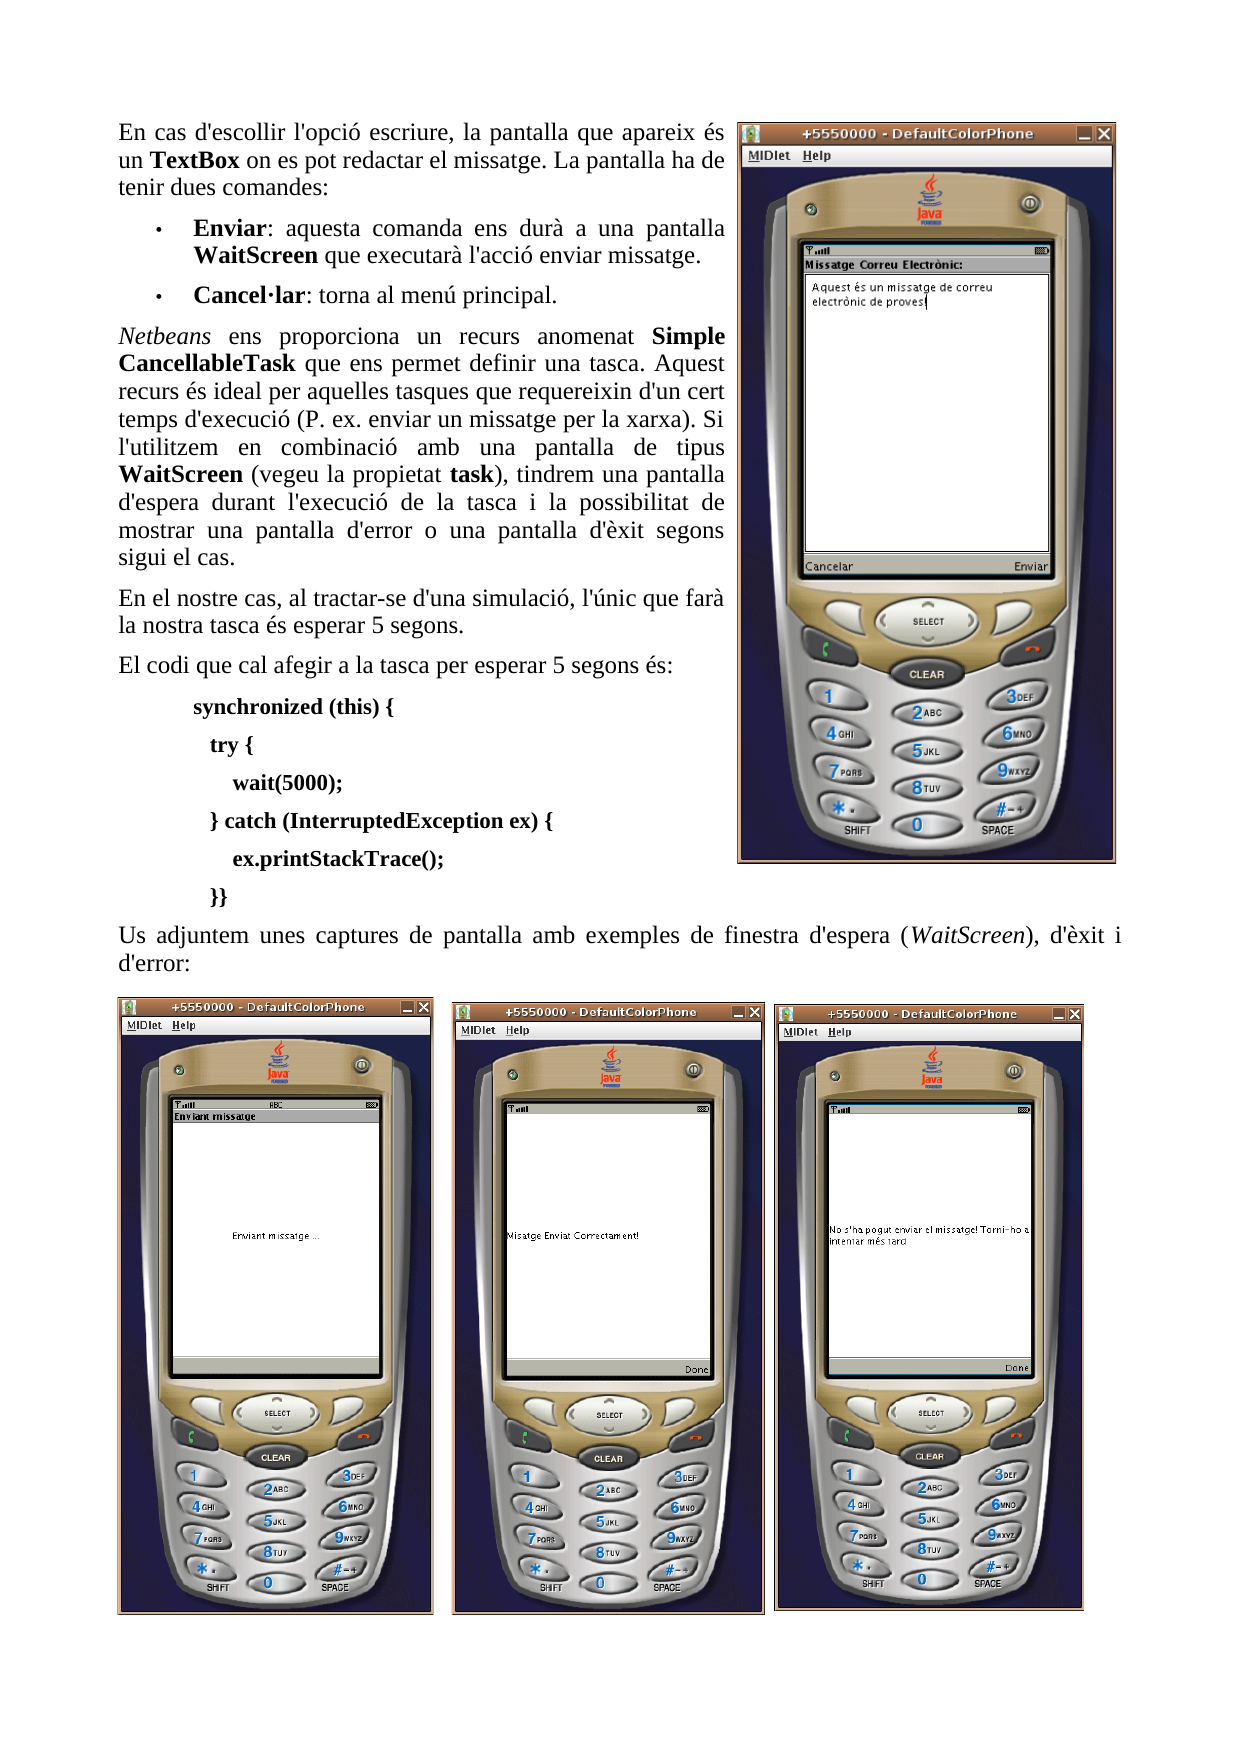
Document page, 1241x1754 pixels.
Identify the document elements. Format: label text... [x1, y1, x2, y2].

text En el nostre cas, al tractar-se d'una simulació, l'únic que farà la nostra tasca és esperar 5 segons. [118, 584, 737, 639]
list Enviar: aquesta comanda ens durà a una pantalla WaitScreen que executarà l'acció enviar missatge. [156, 214, 737, 269]
text }} [118, 884, 1122, 909]
text try { [118, 732, 737, 757]
text Us adjuntem unes captures de pantalla amb exemples de finestra d'espera (WaitScreen), d'èxit i d'error: [118, 922, 1122, 977]
picture [737, 122, 1117, 864]
picture [451, 1002, 765, 1615]
text [1117, 732, 1122, 757]
text Netbeans ens proporciona un recurs anomenat Simple CancellableTask que ens permet definir una tasca. Aquest recurs és ideal per aquelles tasques que requereixin d'un cert temps d'execució (P. ex. enviar un missatge per la xarxa). Si l'utilitzem en combinació amb una pantalla de tipus WaitScreen (vegeu la propietat task), tindrem una pantalla d'espera durant l'execució de la tasca i la possibilitat de mostrar una pantalla d'error o una pantalla d'èxit segons sigui el cas. [118, 322, 737, 571]
list Cancel·lar: torna al menú principal. [156, 282, 737, 309]
text synchronized (this) { [118, 692, 737, 719]
text wait(5000); [118, 770, 737, 795]
picture [774, 1004, 1084, 1611]
text El codi que cal afegir a la tasca per esperar 5 segons és: [118, 652, 737, 679]
text ex.printStackTrace(); [118, 846, 1122, 871]
picture [117, 997, 434, 1615]
text } catch (InterruptedException ex) { [118, 808, 737, 833]
text En cas d'escollir l'opció escriure, la pantalla que apareix és un TextBox on es pot redactar el missatge. La pantalla ha de tenir dues comandes: [118, 118, 1122, 201]
